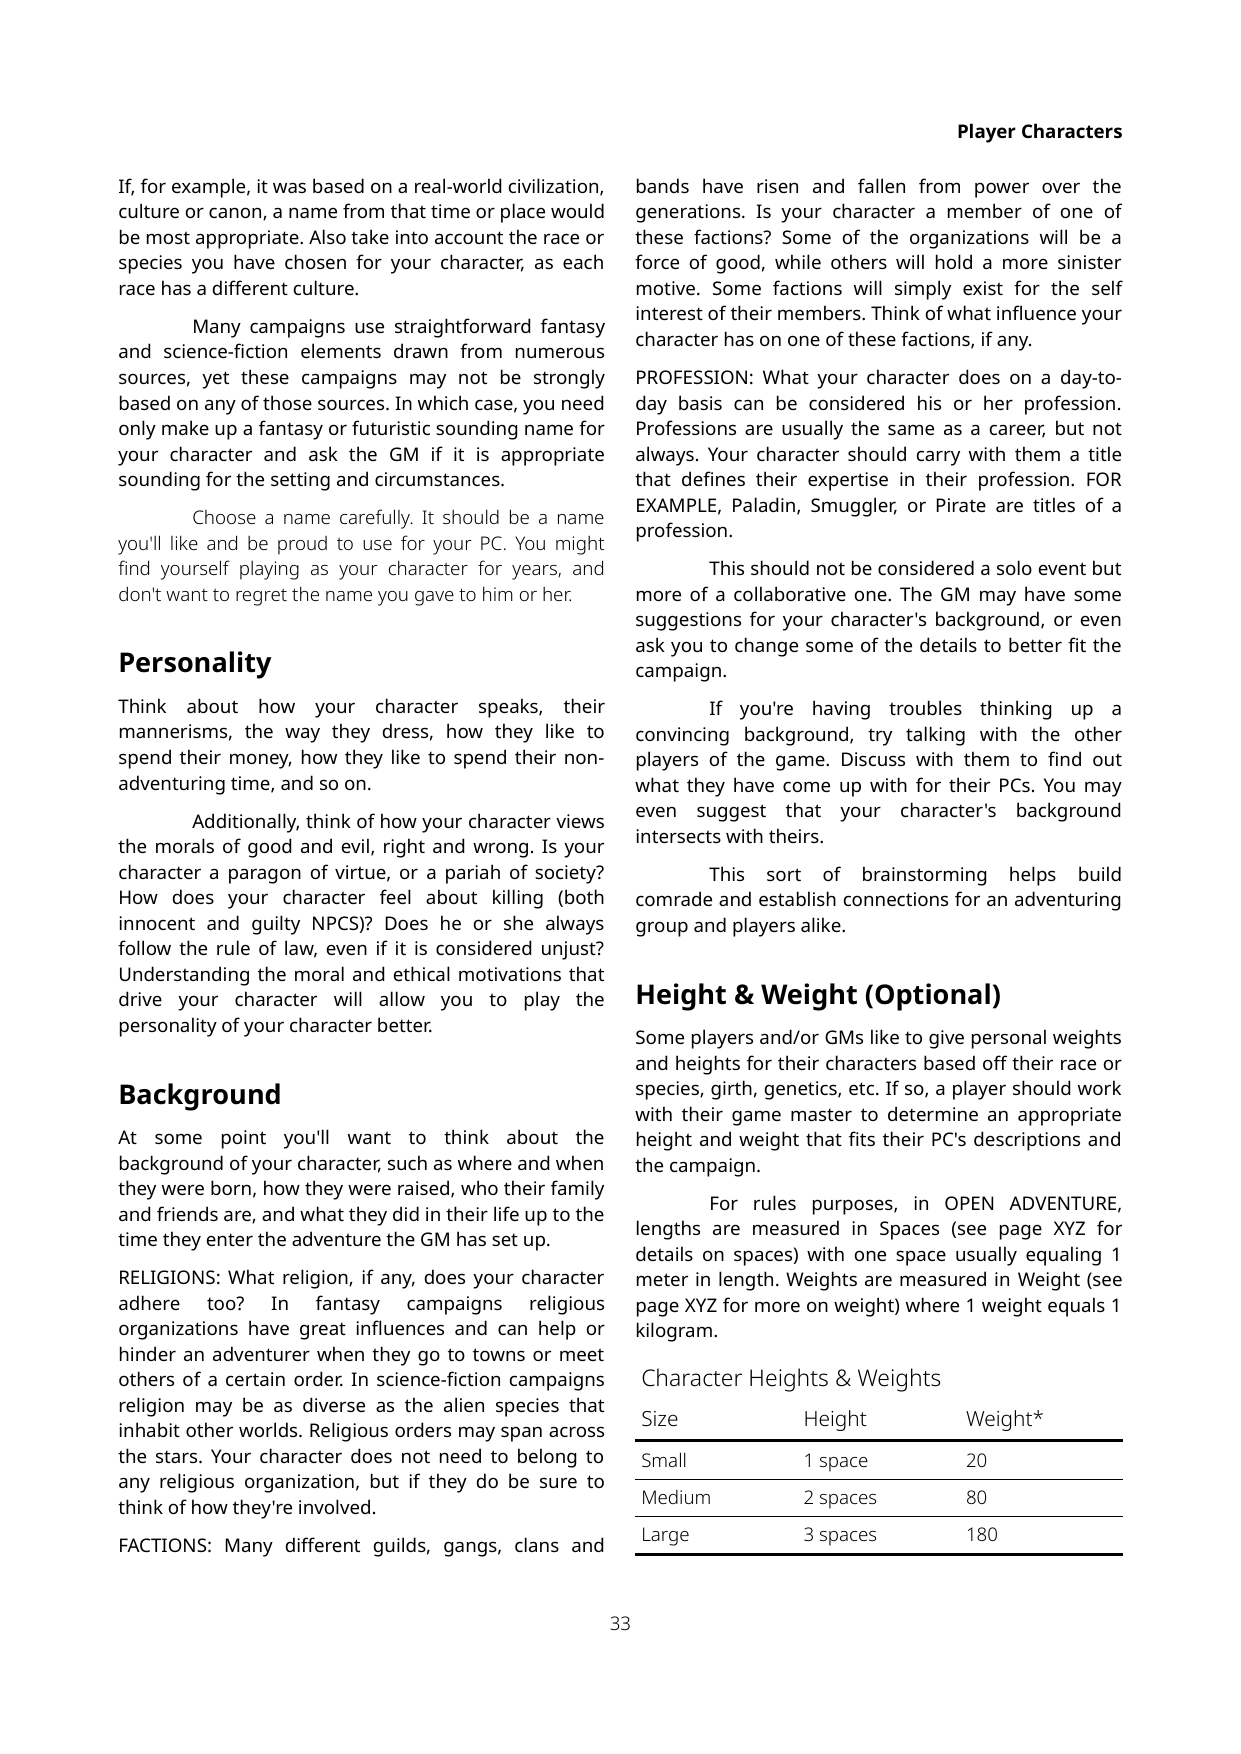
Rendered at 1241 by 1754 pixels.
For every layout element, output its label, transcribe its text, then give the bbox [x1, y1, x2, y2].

table_header Character Heights & Weights [635, 1356, 1122, 1398]
table_cell Medium [635, 1480, 798, 1516]
text RELIGIONS: What religion, if any, does your character adhere too? In fantasy campaigns religious organizations have great influences and can help or hinder an adventurer when they go to towns or meet others of a certain order. In science-fiction campaigns religion may be as diverse as the alien species that inhabit other worlds. Religious orders may span across the stars. Your character does not need to belong to any religious organization, but if they do be sure to think of how they're involved. [118, 1264, 605, 1520]
table_cell Size [635, 1399, 798, 1438]
text Some players and/or GMs like to give personal weights and heights for their characters based off their race or species, girth, genetics, etc. If so, a player should work with their game master to determine an appropriate height and weight that fits their PC's descriptions and the campaign. [635, 1024, 1122, 1178]
text Think about how your character speaks, their mannerisms, the way they dress, how they like to spend their money, how they like to spend their non-adventuring time, and so on. [118, 693, 605, 795]
table_cell 2 spaces [798, 1480, 960, 1516]
table_cell 180 [960, 1517, 1122, 1553]
text This sort of brainstorming helps build comrade and establish connections for an adventuring group and players alike. [635, 861, 1122, 938]
text For rules purposes, in OPEN ADVENTURE, lengths are measured in Spaces (see page XYZ for details on spaces) with one space usually equaling 1 meter in length. Weights are measured in Weight (see page XYZ for more on weight) where 1 weight equals 1 kilogram. [635, 1190, 1122, 1343]
text PROFESSION: What your character does on a day-to-day basis can be considered his or her profession. Professions are usually the same as a career, but not always. Your character should carry with them a title that defines their expertise in their profession. FOR EXAMPLE, Paladin, Smuggler, or Pirate are titles of a profession. [635, 364, 1122, 543]
text If, for example, it was based on a real-world civilization, culture or canon, a name from that time or place would be most appropriate. Also take into account the race or species you have chosen for your character, as each race has a different culture. [118, 173, 605, 301]
text Additionally, think of how your character views the morals of good and evil, right and wrong. Is your character a paragon of virtue, or a pariah of society? How does your character feel about killing (both innocent and guilty NPCS)? Does he or she always follow the rule of law, even if it is considered unjust? Understanding the moral and ethical motivations that drive your character will allow you to play the personality of your character better. [118, 808, 605, 1038]
subtitle Background [118, 1075, 605, 1112]
table_cell Height [798, 1399, 960, 1438]
text bands have risen and fallen from power over the generations. Is your character a member of one of these factions? Some of the organizations will be a force of good, while others will hold a more sinister motive. Some factions will simply exist for the self interest of their members. Think of what influence your character has on one of these factions, if any. [635, 173, 1122, 352]
table_cell Weight* [960, 1399, 1122, 1438]
table_cell 3 spaces [798, 1517, 960, 1553]
text Choose a name carefully. It should be a name you'll like and be proud to use for your PC. You might find yourself playing as your character for years, and don't want to regret the name you gave to him or her. [118, 504, 605, 606]
text FACTIONS: Many different guilds, gangs, clans and [118, 1532, 605, 1558]
subtitle Personality [118, 644, 605, 681]
text This should not be considered a solo event but more of a collaborative one. The GM may have some suggestions for your character's background, or even ask you to change some of the details to better fit the campaign. [635, 555, 1122, 683]
text Many campaigns use straightforward fantasy and science-fiction elements drawn from numerous sources, yet these campaigns may not be strongly based on any of those sources. In which case, you need only make up a fantasy or futuristic sounding name for your character and ask the GM if it is appropriate sounding for the setting and circumstances. [118, 313, 605, 492]
table_cell 20 [960, 1442, 1122, 1479]
subtitle Height & Weight (Optional) [635, 975, 1122, 1012]
table_cell Large [635, 1517, 798, 1553]
table_cell 1 space [798, 1442, 960, 1479]
text If you're having troubles thinking up a convincing background, try talking with the other players of the game. Discuss with them to find out what they have come up with for their PCs. You may even suggest that your character's background intersects with theirs. [635, 696, 1122, 849]
text At some point you'll want to think about the background of your character, such as where and when they were born, how they were raised, who their family and friends are, and what they did in their life up to the time they enter the adventure the GM has set up. [118, 1124, 605, 1252]
table_cell 80 [960, 1480, 1122, 1516]
table_cell Small [635, 1442, 798, 1479]
